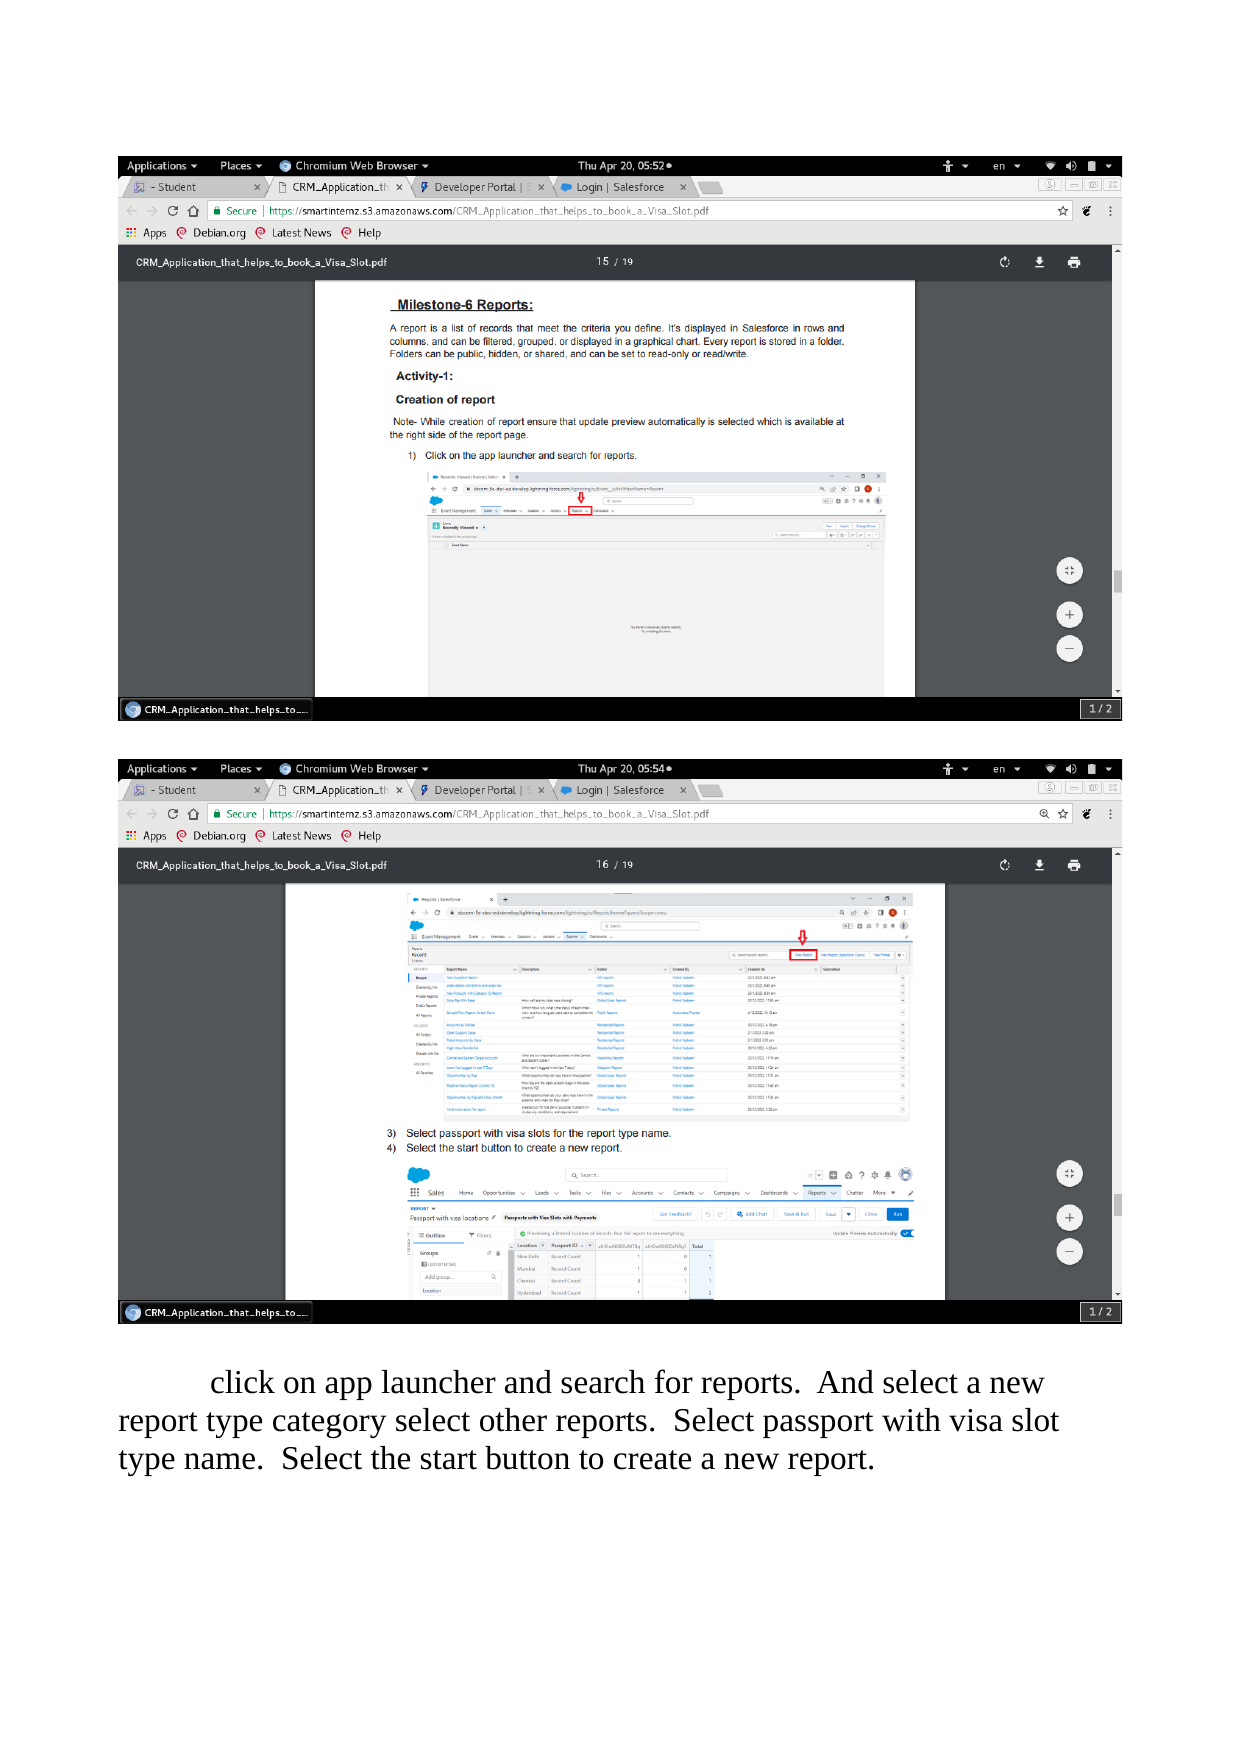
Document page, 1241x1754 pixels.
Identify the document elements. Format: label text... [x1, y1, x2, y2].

picture [118, 156, 1123, 721]
picture [118, 759, 1123, 1324]
text click on app launcher and search for reports. And select a new report type category select other reports. Select passport with visa slot type name. Select the start button to create a new report. [118, 1362, 1122, 1477]
